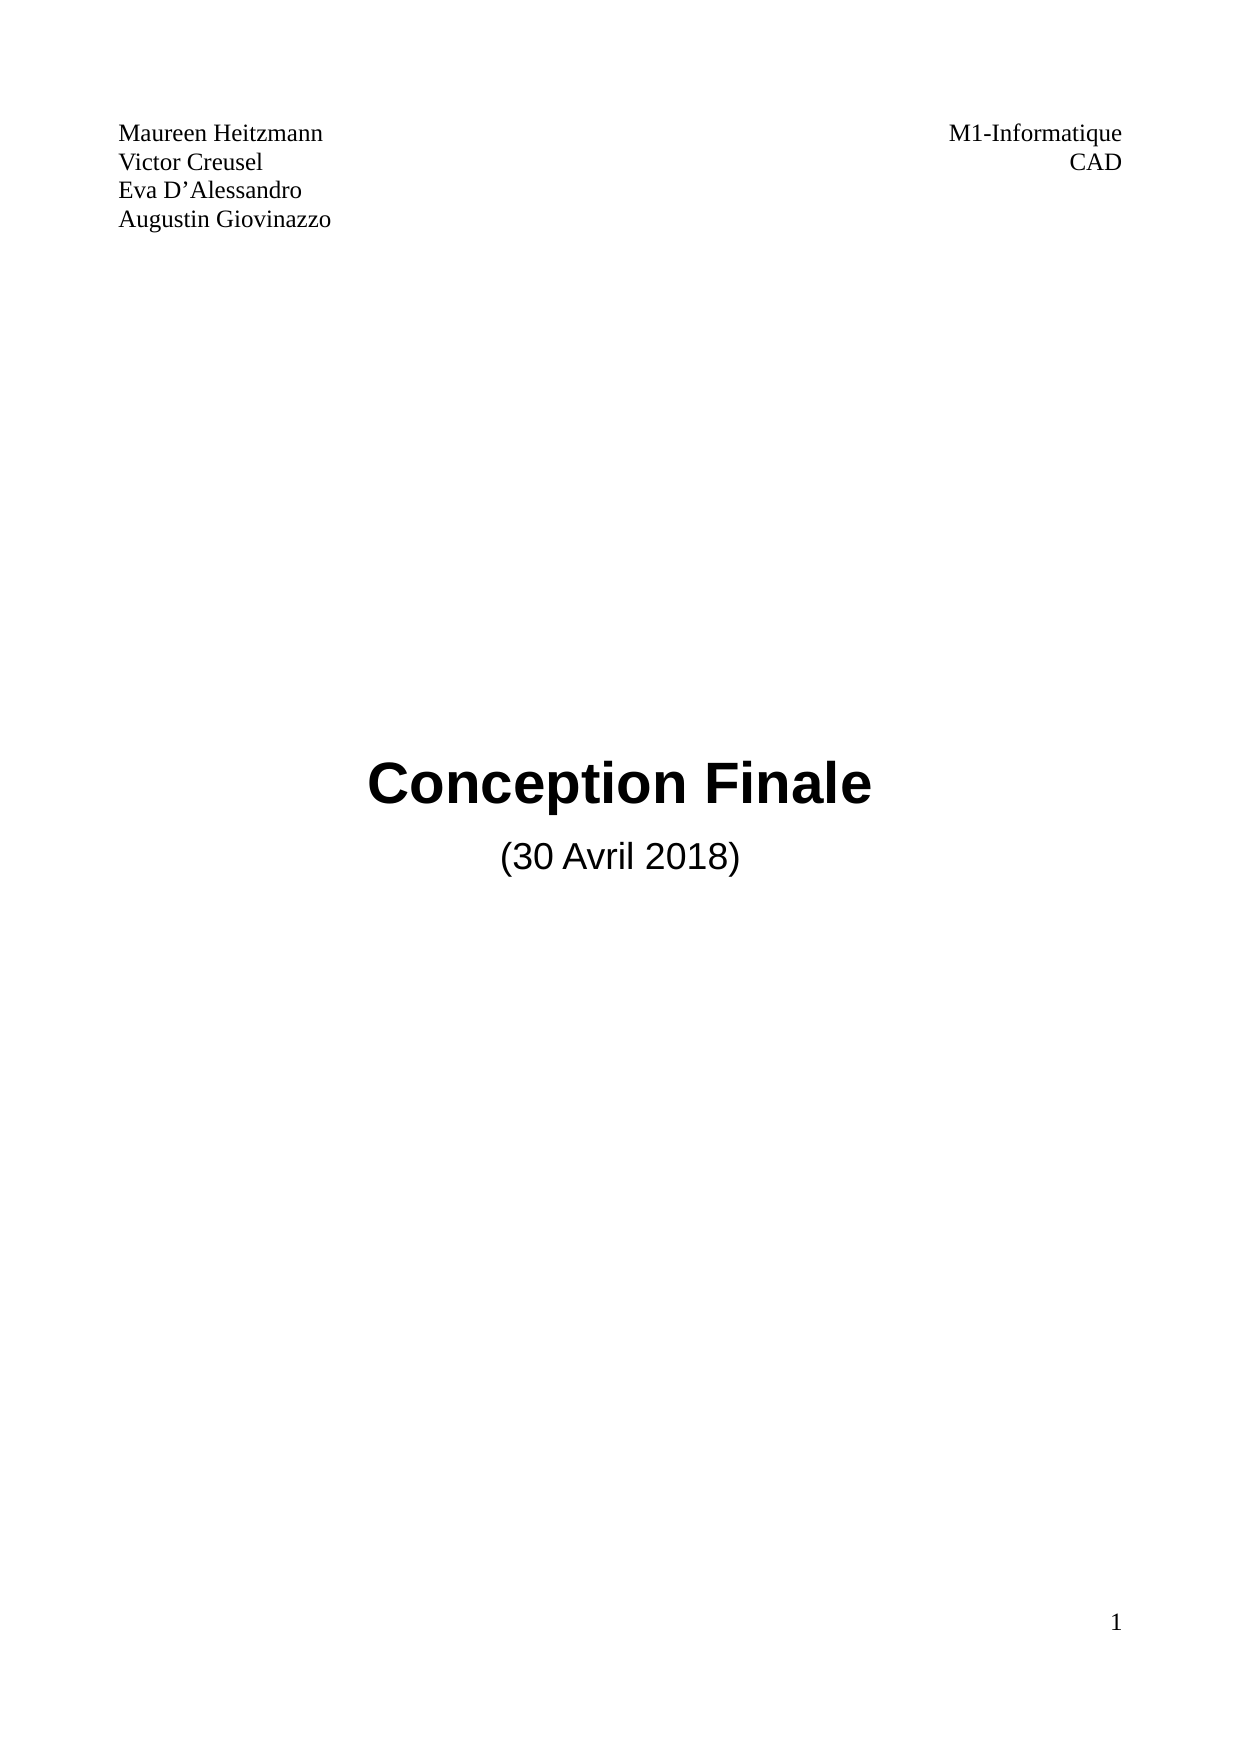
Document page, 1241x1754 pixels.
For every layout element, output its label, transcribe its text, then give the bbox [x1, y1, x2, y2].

subtitle (30 Avril 2018) [118, 834, 1122, 877]
title Conception Finale [118, 748, 1122, 816]
